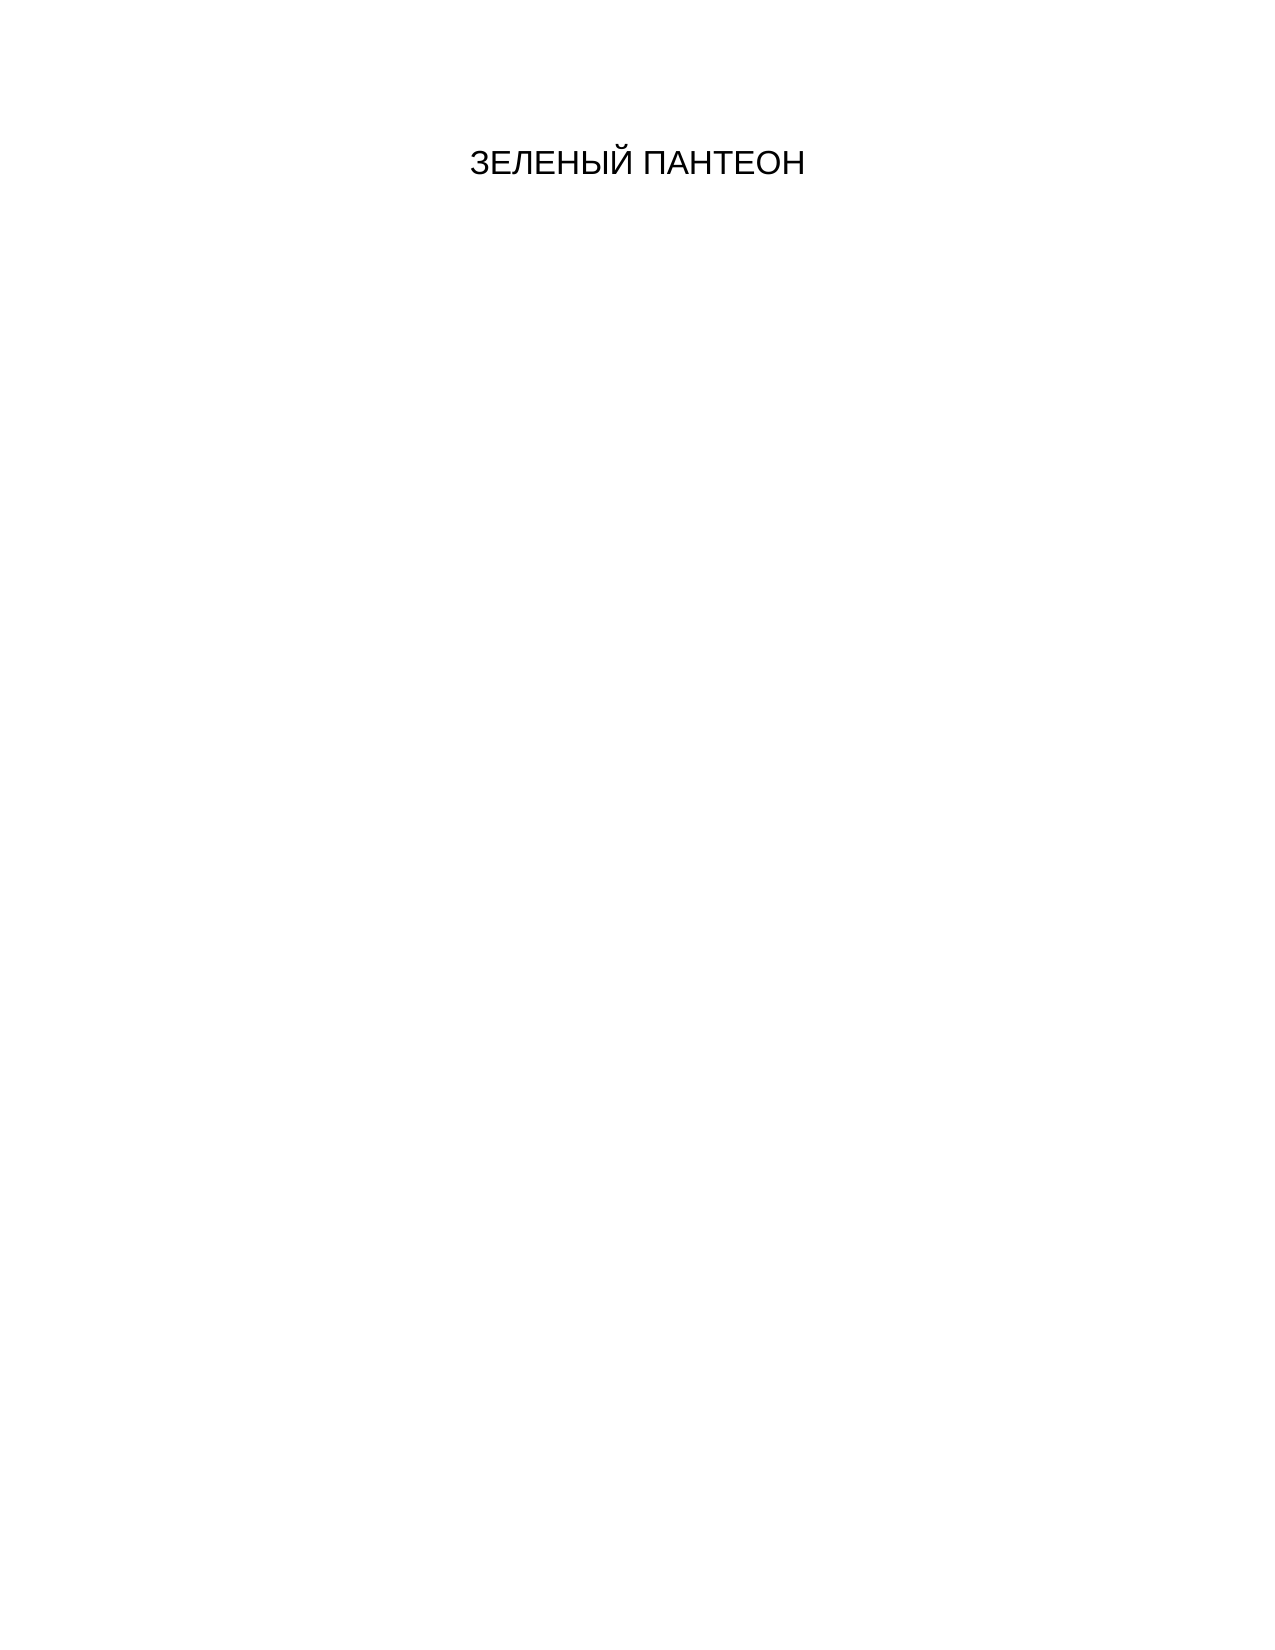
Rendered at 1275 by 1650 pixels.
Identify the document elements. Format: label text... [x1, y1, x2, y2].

text ЗЕЛЕНЫЙ ПАНТЕОН [118, 143, 1157, 181]
